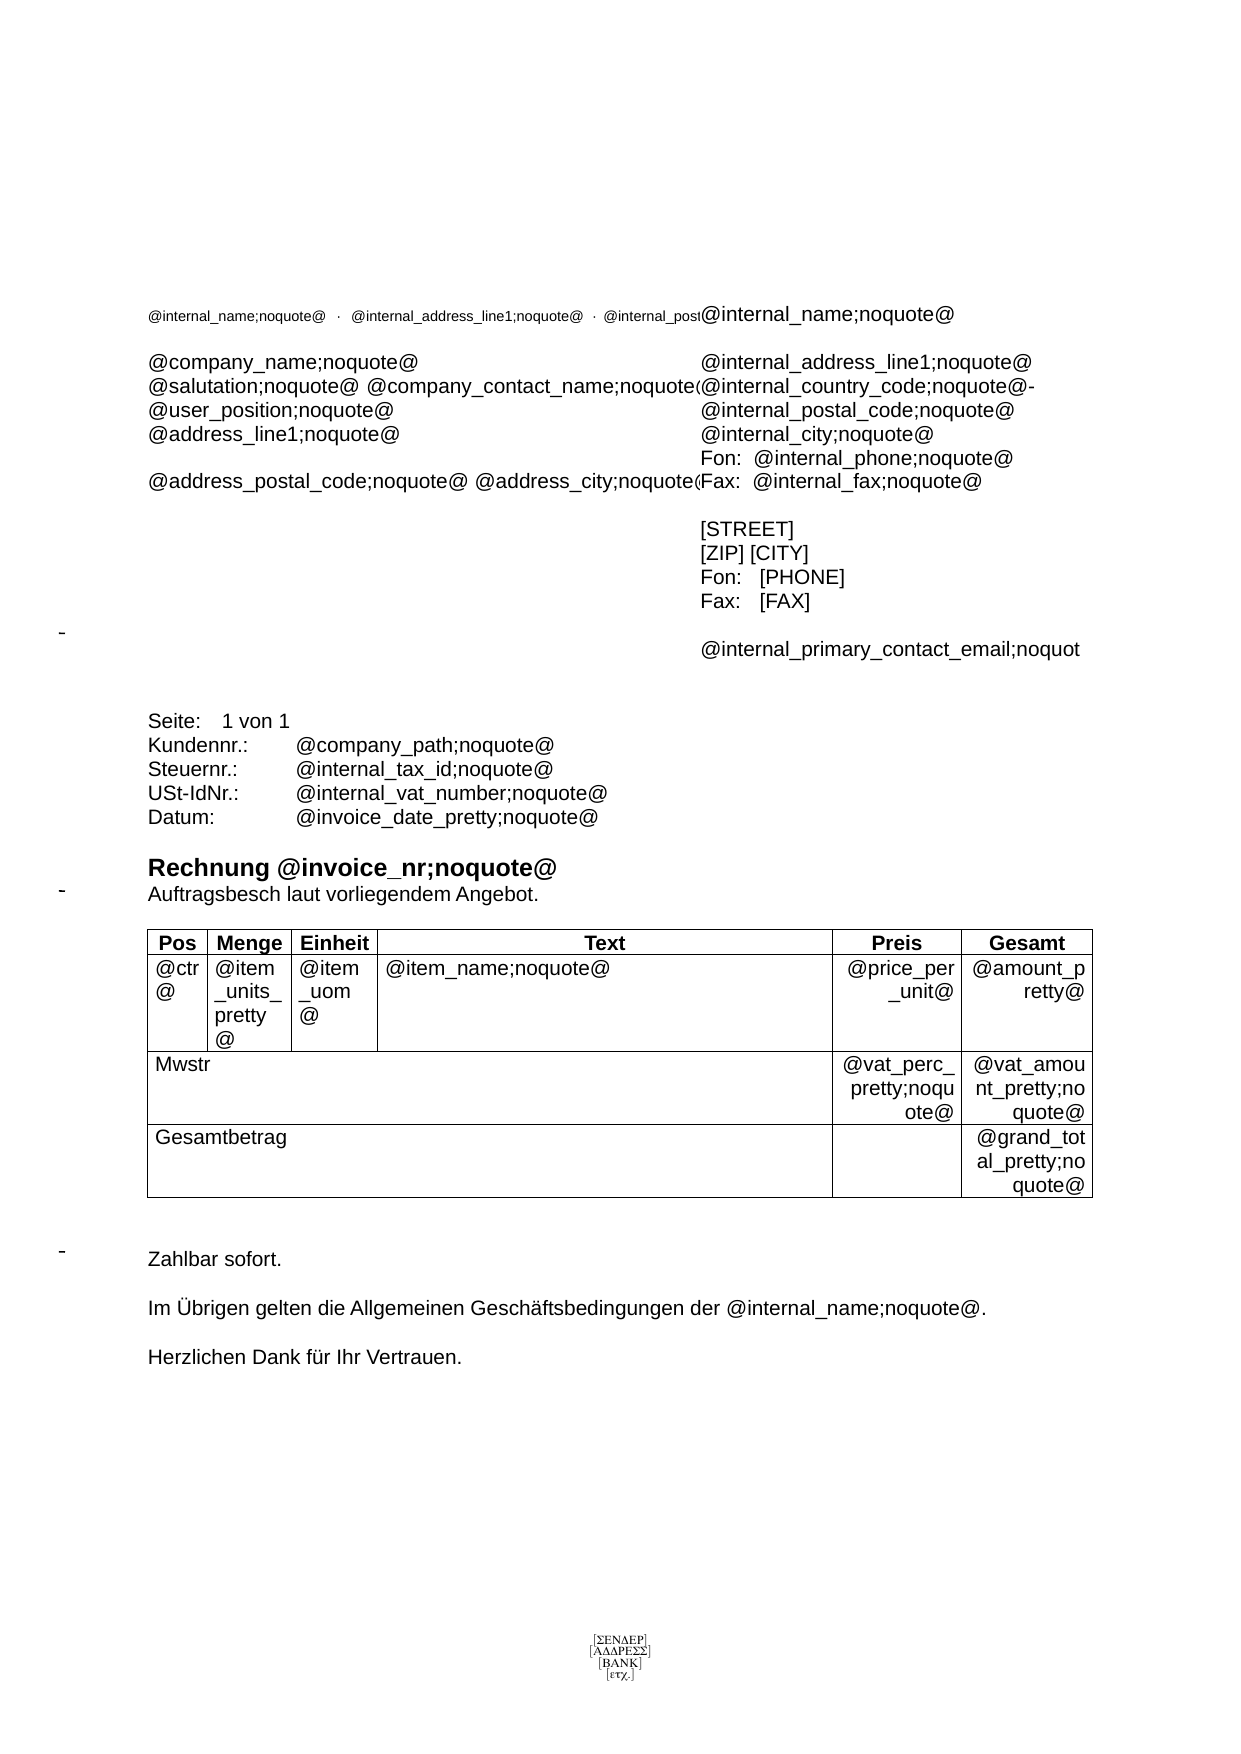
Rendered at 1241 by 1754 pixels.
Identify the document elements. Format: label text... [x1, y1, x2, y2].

table_cell @amount_pretty@ [962, 955, 1092, 1051]
text Auftragsbesch laut vorliegendem Angebot. [148, 881, 1092, 905]
text [STREET] [700, 517, 1088, 541]
text Im Übrigen gelten die Allgemeinen Geschäftsbedingungen der @internal_name;noquote@. [148, 1296, 1092, 1320]
text Datum: @invoice_date_pretty;noquote@ [88, 805, 1092, 829]
table_cell @grand_total_pretty;noquote@ [962, 1125, 1092, 1197]
text Kundennr.: @company_path;noquote@ [88, 733, 1092, 757]
text @internal_name;noquote@ · @internal_address_line1;noquote@ · @internal_postal_code;noquote@ @internal_city;noquote@ [700, 613, 1088, 637]
text Herzlichen Dank für Ihr Vertrauen. [148, 1345, 1092, 1369]
text Fon: @internal_phone;noquote@ [700, 445, 1088, 469]
text @address_line1;noquote@ [148, 421, 700, 445]
table_header Gesamt [962, 930, 1092, 954]
text @company_name;noquote@ [148, 349, 700, 373]
table_header Text [378, 930, 832, 954]
table_cell Gesamtbetrag [148, 1125, 832, 1197]
table_header Pos [148, 930, 207, 954]
table_cell Mwstr [148, 1052, 832, 1124]
text @internal_address_line1;noquote@ [700, 349, 1088, 373]
table_cell [833, 1125, 961, 1197]
table_cell @ctr@ [148, 955, 207, 1051]
text Fax: @internal_fax;noquote@ [700, 469, 1088, 493]
text @user_position;noquote@ [148, 397, 700, 421]
text @internal_name;noquote@ · @internal_address_line1;noquote@ · @internal_postal_code;noquote@ @internal_city;noquote@ [700, 493, 1088, 517]
table_cell @vat_amount_pretty;noquote@ [962, 1052, 1092, 1124]
text @internal_country_code;noquote@-@internal_postal_code;noquote@ @internal_city;noquote@ [700, 373, 1088, 445]
text Seite: 1 von 1 [88, 709, 1092, 733]
text @address_postal_code;noquote@ @address_city;noquote@ [148, 469, 700, 493]
table_header Einheit [292, 930, 377, 954]
text @internal_primary_contact_email;noquote@ [700, 637, 1088, 658]
table_cell @price_per_unit@ [833, 955, 961, 1051]
table_cell @vat_perc_pretty;noquote@ [833, 1052, 961, 1124]
text Steuernr.: @internal_tax_id;noquote@ [88, 757, 1092, 781]
text @internal_name;noquote@ [700, 302, 1088, 326]
text Fax: [FAX] [700, 589, 1088, 613]
table_cell @item_units_pretty@ [208, 955, 291, 1051]
text USt-IdNr.: @internal_vat_number;noquote@ [88, 781, 1092, 805]
text Fon: [PHONE] [700, 565, 1088, 589]
text Zahlbar sofort. [148, 1247, 1092, 1271]
text @salutation;noquote@ @company_contact_name;noquote@ [148, 373, 700, 397]
table_cell @item_name;noquote@ [378, 955, 832, 1051]
table_cell @item_uom@ [292, 955, 377, 1051]
table_header Menge [208, 930, 291, 954]
table_header Preis [833, 930, 961, 954]
text [ZIP] [CITY] [700, 541, 1088, 565]
text Rechnung @invoice_nr;noquote@ [148, 853, 1092, 881]
text @internal_name;noquote@ · @internal_address_line1;noquote@ · @internal_postal_code;noquote@ @internal_city;noquote@ [148, 302, 1092, 349]
